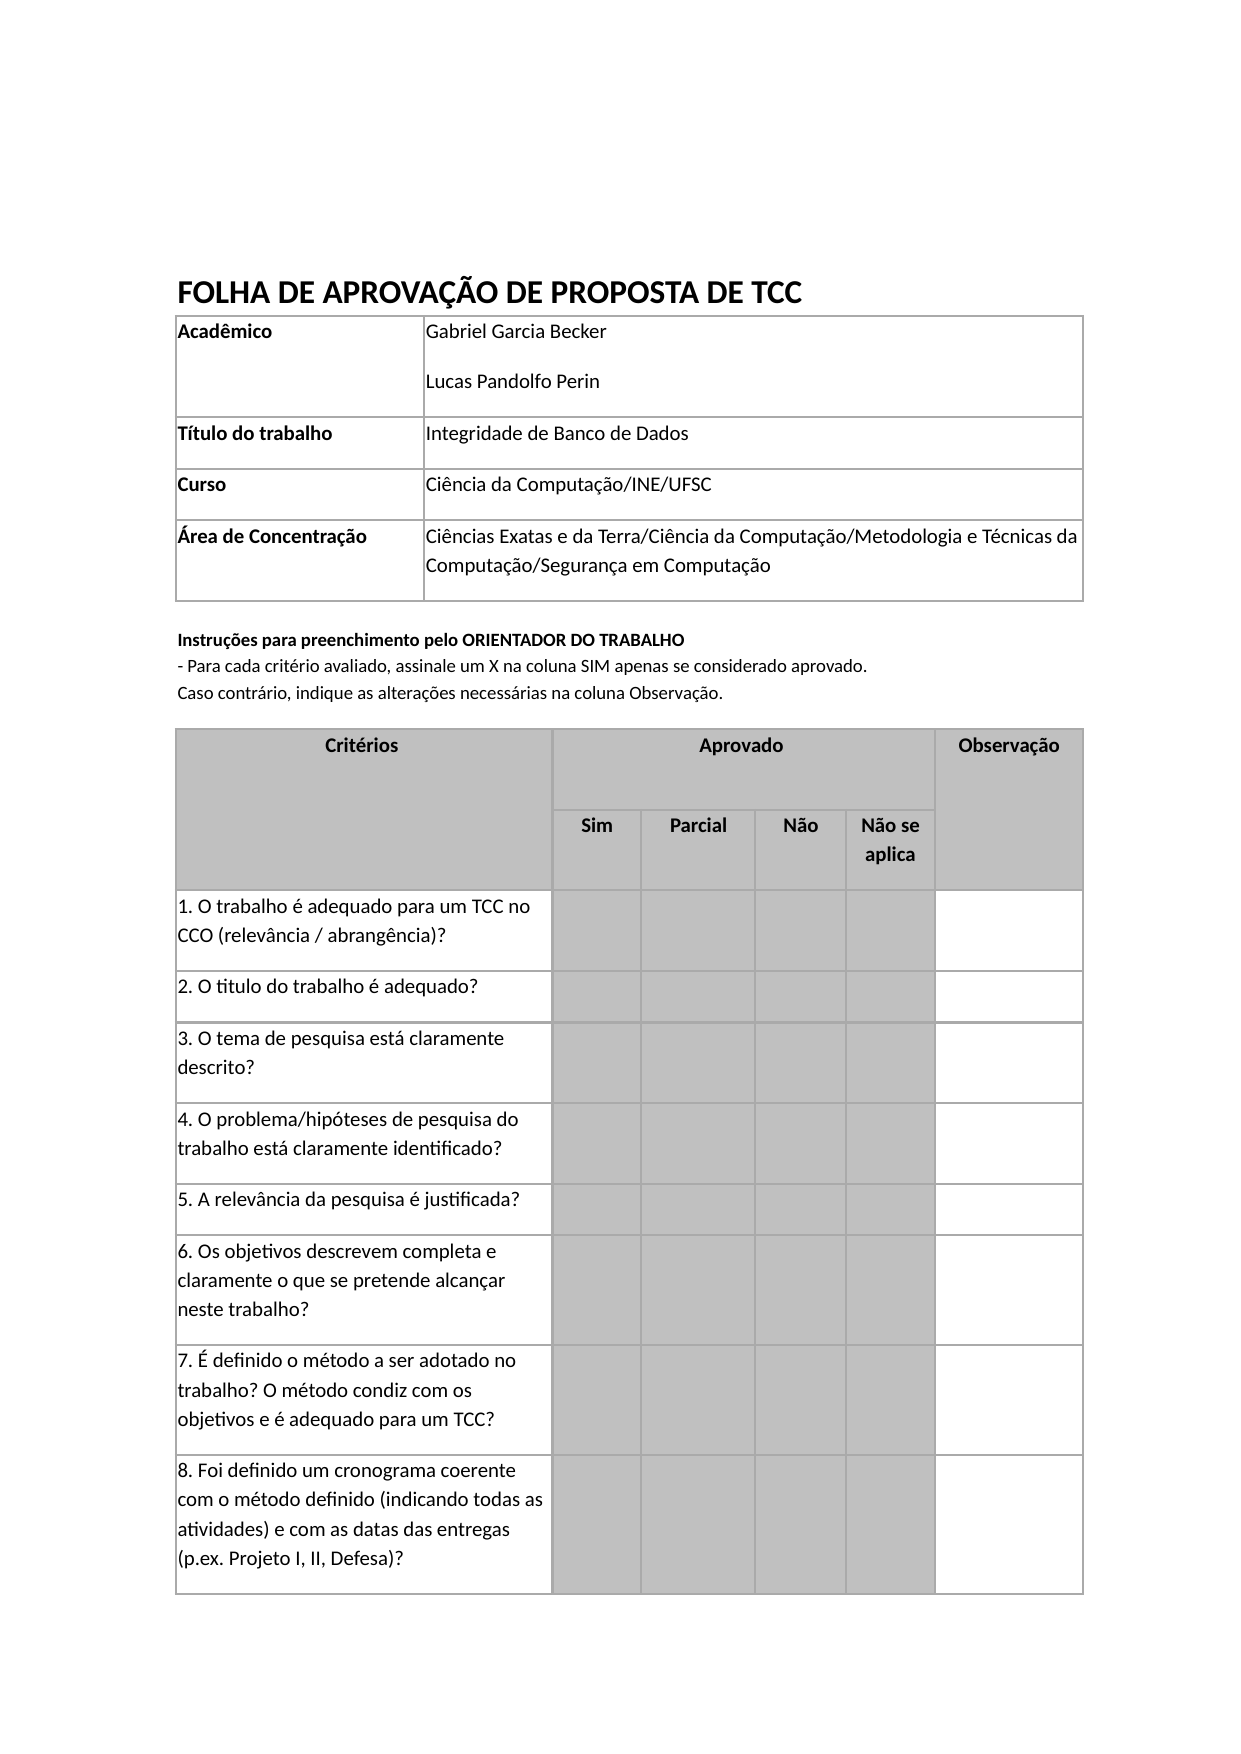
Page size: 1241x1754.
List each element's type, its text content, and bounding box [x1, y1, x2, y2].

table_cell [936, 1236, 1082, 1344]
table_cell [936, 1024, 1082, 1102]
table_cell [847, 891, 934, 970]
table_header Acadêmico [177, 317, 423, 416]
table_cell 3. O tema de pesquisa está claramente descrito? [177, 1024, 551, 1102]
table_cell 7. É definido o método a ser adotado no trabalho? O método condiz com os objetivos e é adequado para um TCC? [177, 1346, 551, 1454]
table_cell [554, 1456, 640, 1593]
table_cell Sim [554, 811, 640, 889]
table_cell [642, 1185, 754, 1234]
table_cell [642, 1236, 754, 1344]
table_cell [936, 1456, 1082, 1593]
table_cell [936, 1104, 1082, 1183]
text Instruções para preenchimento pelo ORIENTADOR DO TRABALHO - Para cada critério avaliado, assinale um X na coluna SIM apenas se considerado aprovado. Caso contrário, indique as alterações necessárias na coluna Observação. [177, 602, 1063, 704]
table_cell [756, 891, 845, 970]
table_cell [847, 972, 934, 1021]
table_cell [554, 1346, 640, 1454]
table_cell [554, 891, 640, 970]
table_cell [936, 972, 1082, 1021]
table_header Gabriel Garcia Becker Lucas Pandolfo Perin [425, 317, 1082, 416]
table_header Aprovado [554, 730, 934, 809]
table_cell [554, 1104, 640, 1183]
table_cell 4. O problema/hipóteses de pesquisa do trabalho está claramente identificado? [177, 1104, 551, 1183]
table_cell [756, 1346, 845, 1454]
table_cell Não se aplica [847, 811, 934, 889]
table_cell [847, 1024, 934, 1102]
table_cell Curso [177, 470, 423, 519]
table_cell [554, 1024, 640, 1102]
table_cell Área de Concentração [177, 521, 423, 600]
table_cell Parcial [642, 811, 754, 889]
table_cell [642, 1456, 754, 1593]
table_cell [847, 1346, 934, 1454]
table_header Critérios [177, 730, 551, 889]
table_cell Não [756, 811, 845, 889]
table_cell [936, 1346, 1082, 1454]
table_cell 5. A relevância da pesquisa é justificada? [177, 1185, 551, 1234]
table_cell [756, 1185, 845, 1234]
table_cell Ciência da Computação/INE/UFSC [425, 470, 1082, 519]
table_cell [756, 972, 845, 1021]
table_cell [642, 1024, 754, 1102]
table_cell [642, 972, 754, 1021]
table_cell [847, 1456, 934, 1593]
table_cell [554, 972, 640, 1021]
table_cell [554, 1236, 640, 1344]
table_cell [847, 1236, 934, 1344]
table_cell [642, 1104, 754, 1183]
table_cell Título do trabalho [177, 418, 423, 468]
table_cell [936, 1185, 1082, 1234]
table_cell [847, 1185, 934, 1234]
table_cell [756, 1236, 845, 1344]
table_header Observação [936, 730, 1082, 889]
table_cell [642, 891, 754, 970]
table_cell 6. Os objetivos descrevem completa e claramente o que se pretende alcançar neste trabalho? [177, 1236, 551, 1344]
table_cell [642, 1346, 754, 1454]
table_cell 1. O trabalho é adequado para um TCC no CCO (relevância / abrangência)? [177, 891, 551, 970]
table_cell Ciências Exatas e da Terra/Ciência da Computação/Metodologia e Técnicas da Computação/Segurança em Computação [425, 521, 1082, 600]
table_cell [936, 891, 1082, 970]
table_cell [847, 1104, 934, 1183]
table_cell [554, 1185, 640, 1234]
table_cell Integridade de Banco de Dados [425, 418, 1082, 468]
table_cell [756, 1024, 845, 1102]
table_cell 2. O titulo do trabalho é adequado? [177, 972, 551, 1021]
table_cell [756, 1456, 845, 1593]
subtitle FOLHA DE APROVAÇÃO DE PROPOSTA DE TCC [177, 271, 1063, 312]
table_cell [756, 1104, 845, 1183]
table_cell 8. Foi definido um cronograma coerente com o método definido (indicando todas as atividades) e com as datas das entregas (p.ex. Projeto I, II, Defesa)? [177, 1456, 551, 1593]
